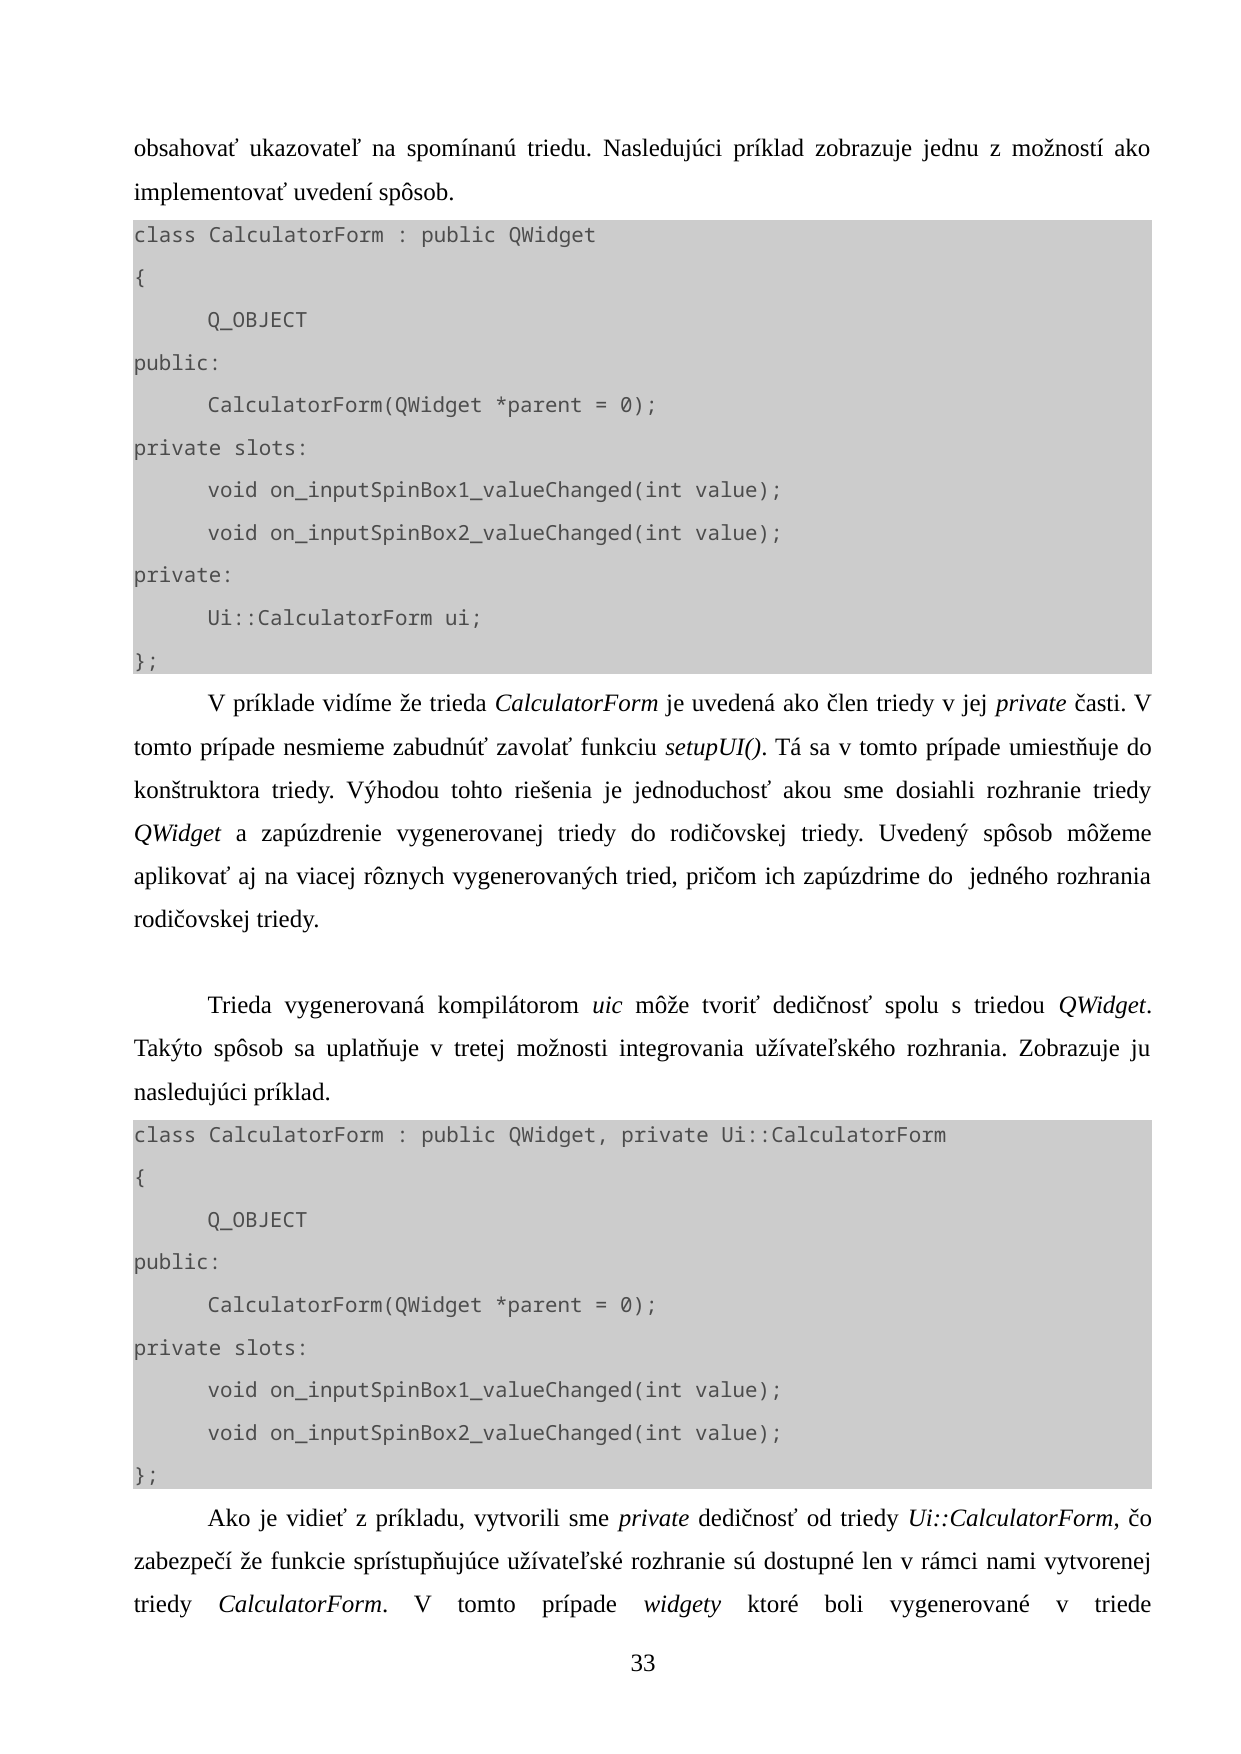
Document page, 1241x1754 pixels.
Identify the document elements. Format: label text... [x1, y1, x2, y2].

text class CalculatorForm : public QWidget [133, 220, 1152, 248]
text public: [133, 1247, 1152, 1276]
text { [133, 1162, 1152, 1191]
text Trieda vygenerovaná kompilátorom uic môže tvoriť dedičnosť spolu s triedou QWidget. Takýto spôsob sa uplatňuje v tretej možnosti integrovania užívateľského rozhrania. Zobrazuje ju nasledujúci príklad. [133, 990, 1152, 1105]
text }; [133, 646, 1152, 674]
text private: [133, 561, 1152, 589]
text }; [133, 1461, 1152, 1489]
text private slots: [133, 433, 1152, 461]
text public: [133, 348, 1152, 376]
text private slots: [133, 1333, 1152, 1361]
text void on_inputSpinBox1_valueChanged(int value); [133, 1375, 1152, 1404]
text void on_inputSpinBox2_valueChanged(int value); [133, 1418, 1152, 1446]
text Ui::CalculatorForm ui; [133, 603, 1152, 632]
text { [133, 262, 1152, 291]
text class CalculatorForm : public QWidget, private Ui::CalculatorForm [133, 1120, 1152, 1148]
text CalculatorForm(QWidget *parent = 0); [133, 1290, 1152, 1318]
text Ako je vidieť z príkladu, vytvorili sme private dedičnosť od triedy Ui::CalculatorForm, čo zabezpečí že funkcie sprístupňujúce užívateľské rozhranie sú dostupné len v rámci nami vytvorenej triedy CalculatorForm. V tomto prípade widgety ktoré boli vygenerované v triede [133, 1503, 1152, 1618]
text obsahovať ukazovateľ na spomínanú triedu. Nasledujúci príklad zobrazuje jednu z možností ako implementovať uvedení spôsob. [133, 133, 1152, 205]
text void on_inputSpinBox1_valueChanged(int value); [133, 475, 1152, 504]
text Q_OBJECT [133, 305, 1152, 333]
text void on_inputSpinBox2_valueChanged(int value); [133, 518, 1152, 546]
text CalculatorForm(QWidget *parent = 0); [133, 390, 1152, 419]
text Q_OBJECT [133, 1205, 1152, 1233]
text V príklade vidíme že trieda CalculatorForm je uvedená ako člen triedy v jej private časti. V tomto prípade nesmieme zabudnúť zavolať funkciu setupUI(). Tá sa v tomto prípade umiestňuje do konštruktora triedy. Výhodou tohto riešenia je jednoduchosť akou sme dosiahli rozhranie triedy QWidget a zapúzdrenie vygenerovanej triedy do rodičovskej triedy. Uvedený spôsob môžeme aplikovať aj na viacej rôznych vygenerovaných tried, pričom ich zapúzdrime do jedného rozhrania rodičovskej triedy. [133, 688, 1152, 933]
